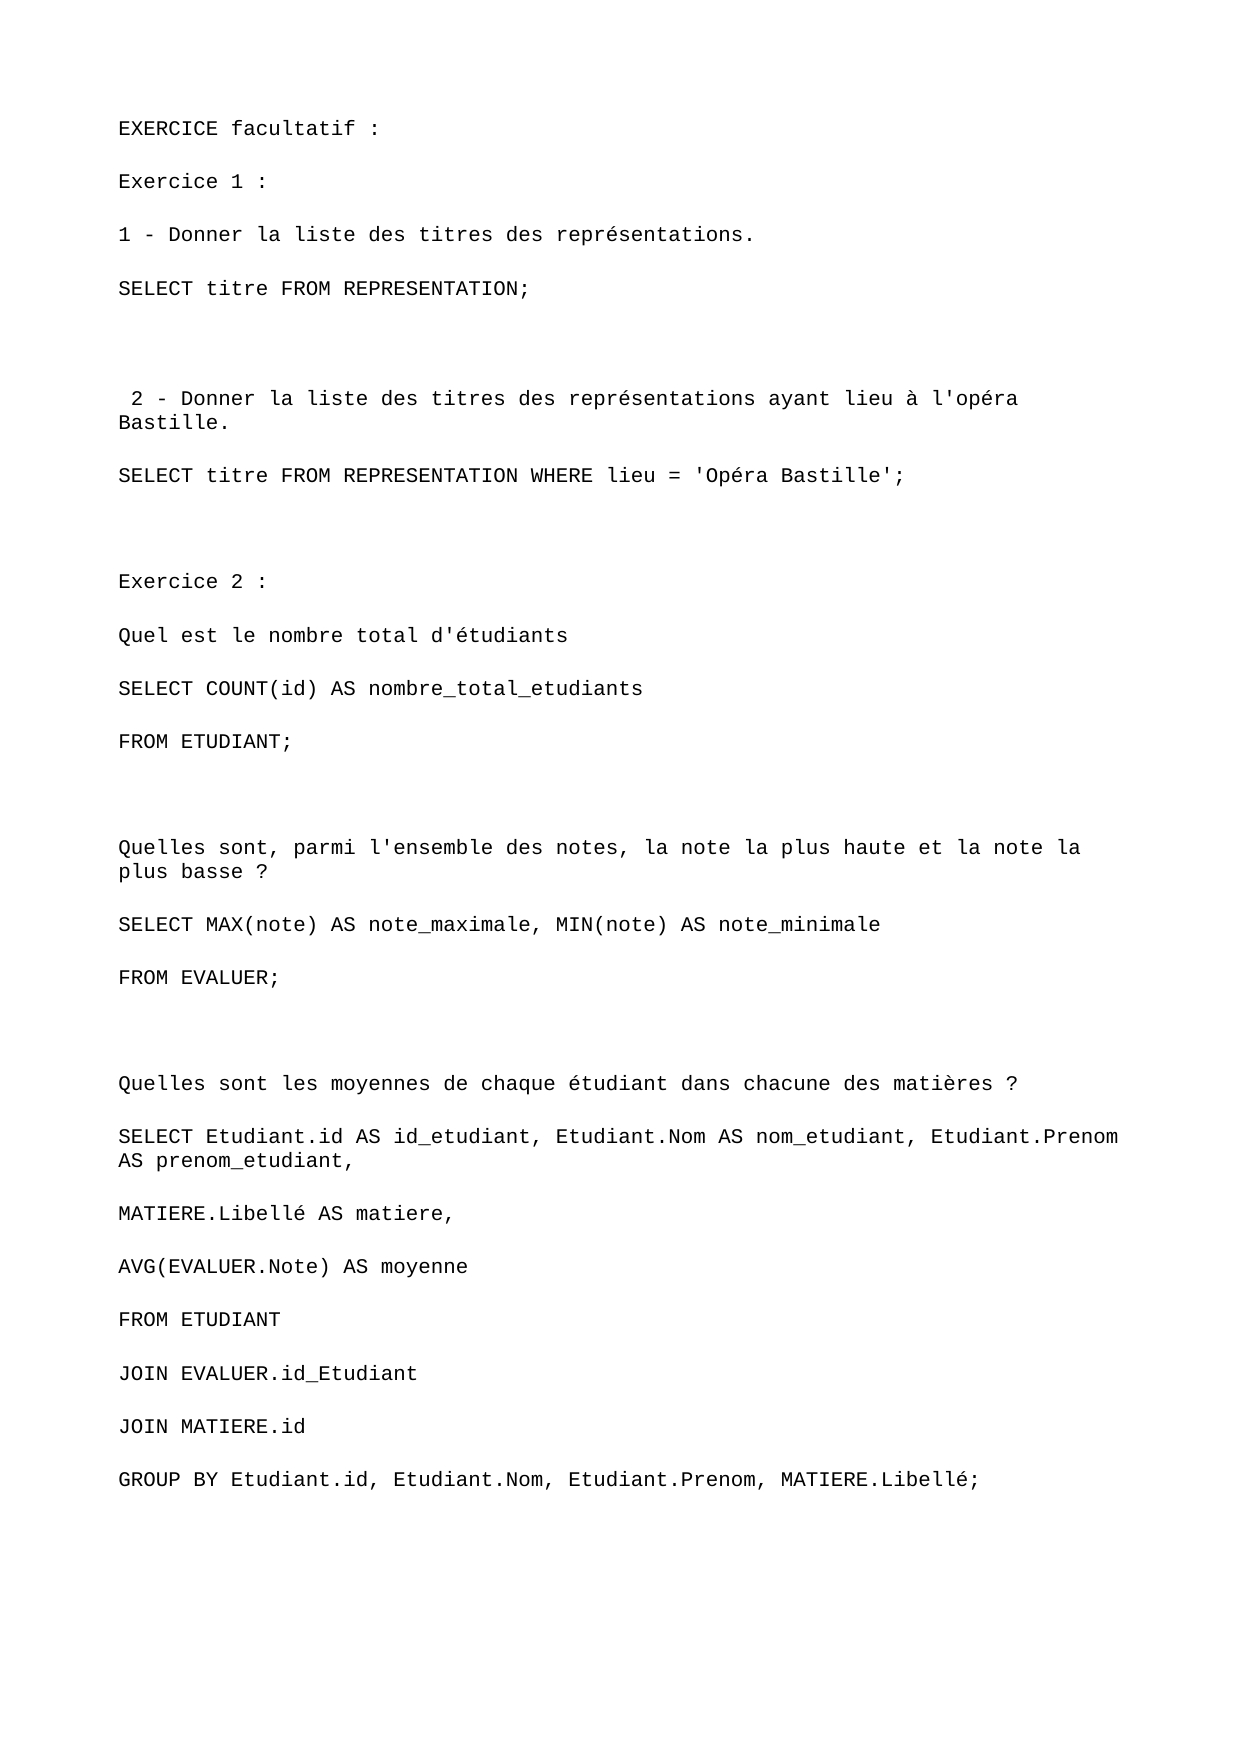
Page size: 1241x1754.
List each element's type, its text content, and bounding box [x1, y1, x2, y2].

text MATIERE.Libellé AS matiere, [118, 1203, 1122, 1227]
text Exercice 1 : [118, 171, 1122, 195]
text FROM EVALUER; [118, 967, 1122, 991]
text 1 - Donner la liste des titres des représentations. [118, 224, 1122, 248]
text Quel est le nombre total d'étudiants [118, 624, 1122, 648]
text Exercice 2 : [118, 571, 1122, 595]
text FROM ETUDIANT; [118, 731, 1122, 754]
text 2 - Donner la liste des titres des représentations ayant lieu à l'opéra Bastille. [118, 388, 1122, 436]
text SELECT titre FROM REPRESENTATION; [118, 277, 1122, 301]
text SELECT Etudiant.id AS id_etudiant, Etudiant.Nom AS nom_etudiant, Etudiant.Prenom AS prenom_etudiant, [118, 1126, 1122, 1174]
text JOIN MATIERE.id [118, 1416, 1122, 1439]
text FROM ETUDIANT [118, 1309, 1122, 1333]
text EXERCICE facultatif : [118, 118, 1122, 142]
text GROUP BY Etudiant.id, Etudiant.Nom, Etudiant.Prenom, MATIERE.Libellé; [118, 1469, 1122, 1492]
text SELECT titre FROM REPRESENTATION WHERE lieu = 'Opéra Bastille'; [118, 465, 1122, 489]
text AVG(EVALUER.Note) AS moyenne [118, 1256, 1122, 1280]
text SELECT COUNT(id) AS nombre_total_etudiants [118, 678, 1122, 701]
text Quelles sont, parmi l'ensemble des notes, la note la plus haute et la note la plus basse ? [118, 837, 1122, 884]
text JOIN EVALUER.id_Etudiant [118, 1362, 1122, 1386]
text Quelles sont les moyennes de chaque étudiant dans chacune des matières ? [118, 1073, 1122, 1097]
text SELECT MAX(note) AS note_maximale, MIN(note) AS note_minimale [118, 914, 1122, 937]
